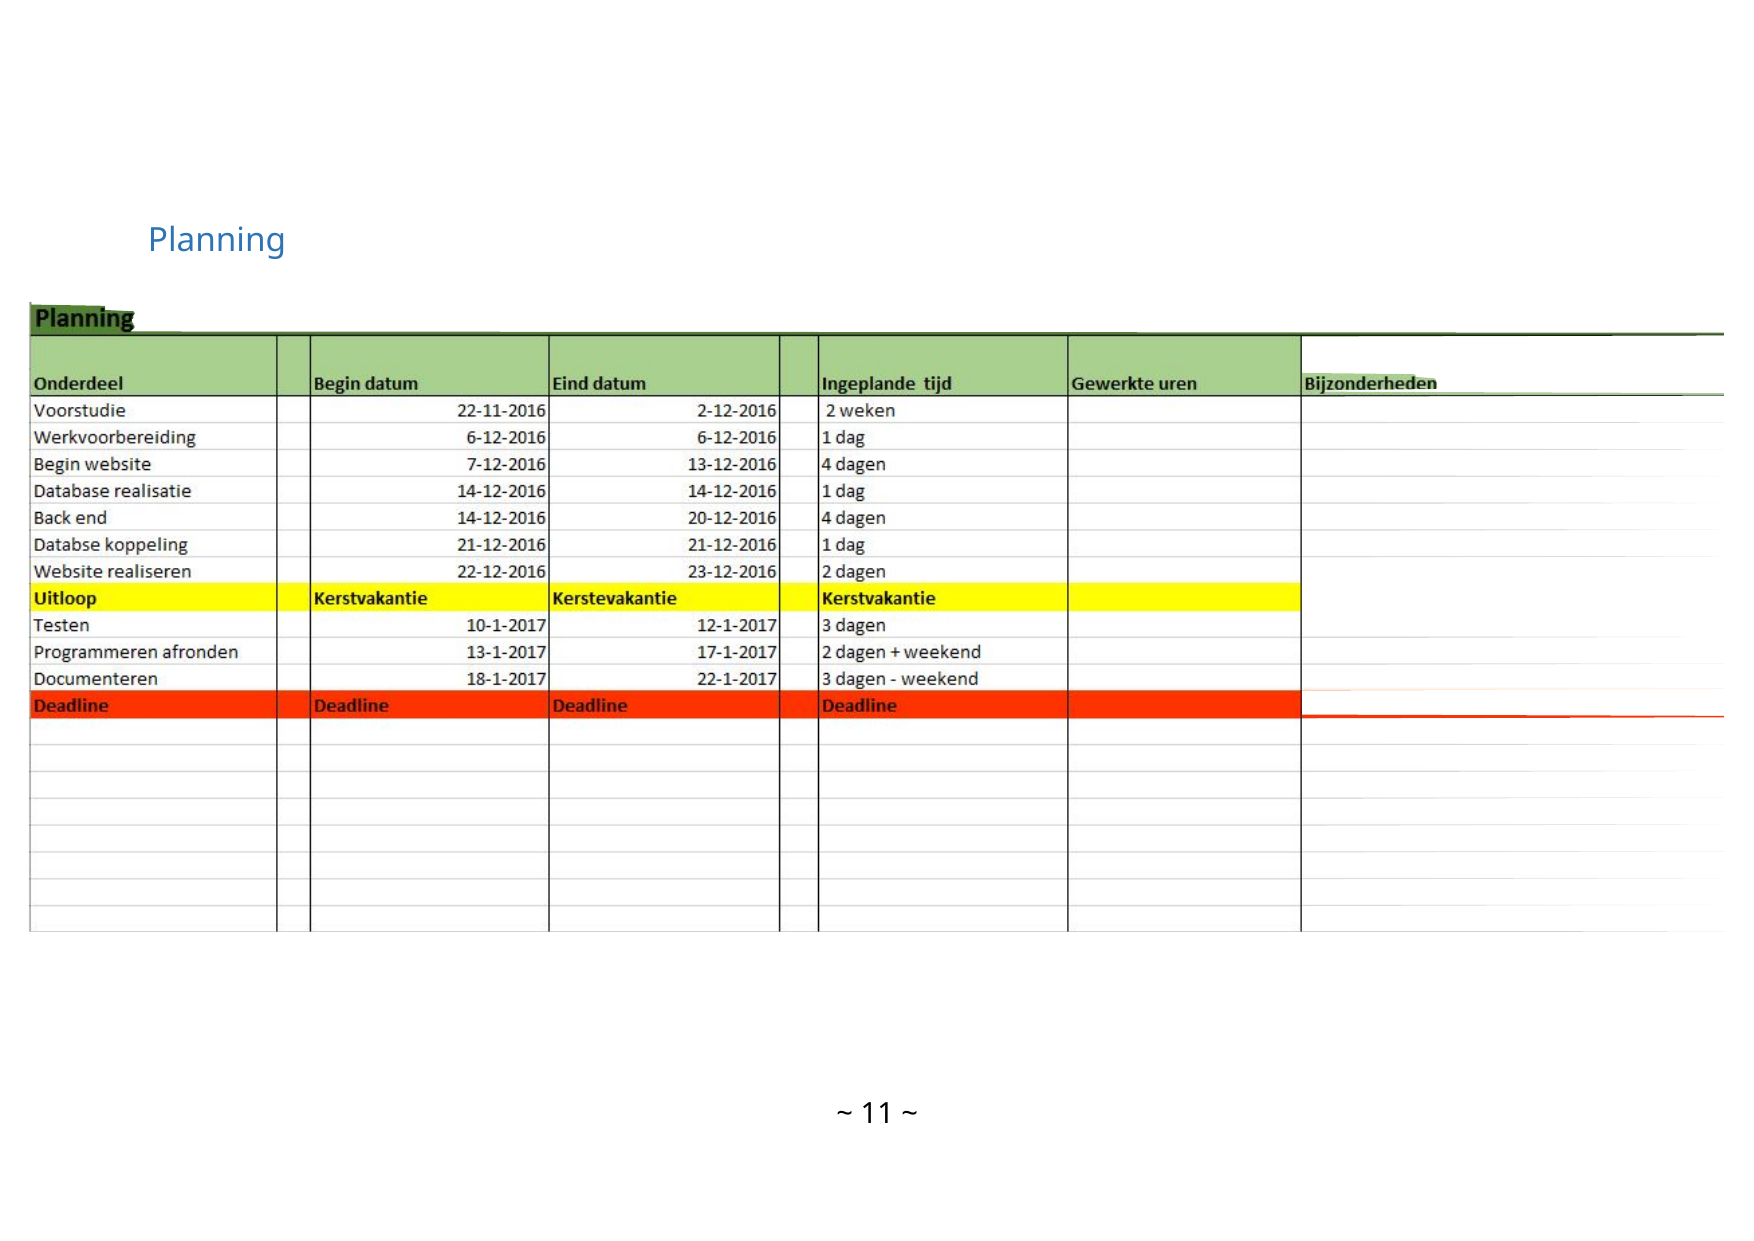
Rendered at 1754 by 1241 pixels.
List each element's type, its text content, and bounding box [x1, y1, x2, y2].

subtitle Planning [148, 216, 1606, 261]
